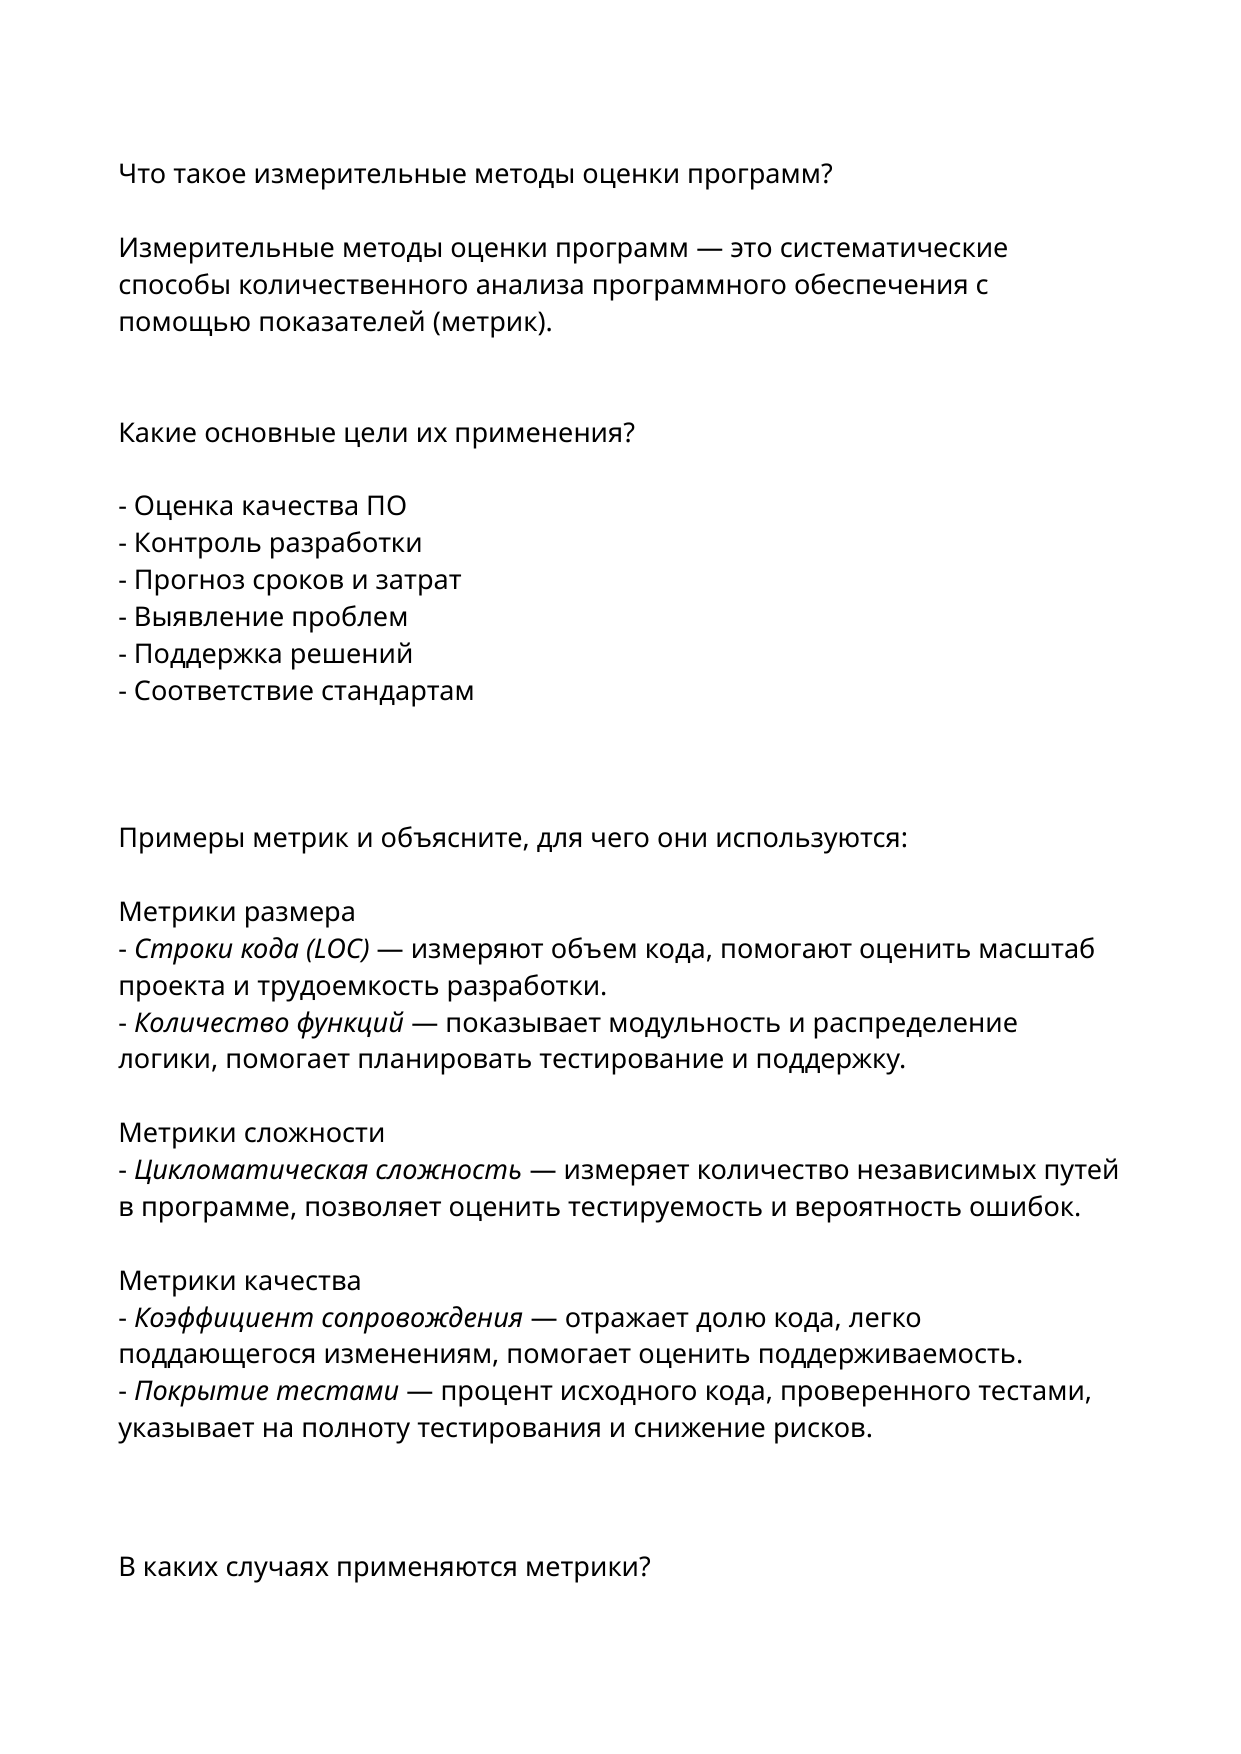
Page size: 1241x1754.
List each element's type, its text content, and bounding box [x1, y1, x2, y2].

text Измерительные методы оценки программ — это систематические способы количественного анализа программного обеспечения с помощью показателей (метрик). [118, 229, 1122, 339]
text - Оценка качества ПО - Контроль разработки - Прогноз сроков и затрат - Выявление проблем - Поддержка решений - Соответствие стандартам [118, 487, 1122, 708]
text Метрики размера - Строки кода (LOC) — измеряют объем кода, помогают оценить масштаб проекта и трудоемкость разработки. - Количество функций — показывает модульность и распределение логики, помогает планировать тестирование и поддержку. Метрики сложности - Цикломатическая сложность — измеряет количество независимых путей в программе, позволяет оценить тестируемость и вероятность ошибок. Метрики качества - Коэффициент сопровождения — отражает долю кода, легко поддающегося изменениям, помогает оценить поддерживаемость. - Покрытие тестами — процент исходного кода, проверенного тестами, указывает на полноту тестирования и снижение рисков. [118, 856, 1122, 1446]
text Какие основные цели их применения? [118, 413, 1122, 450]
text Что такое измерительные методы оценки программ? [118, 155, 1122, 192]
text В каких случаях применяются метрики? [118, 1548, 1122, 1585]
text Примеры метрик и объясните, для чего они используются: [118, 819, 1122, 856]
